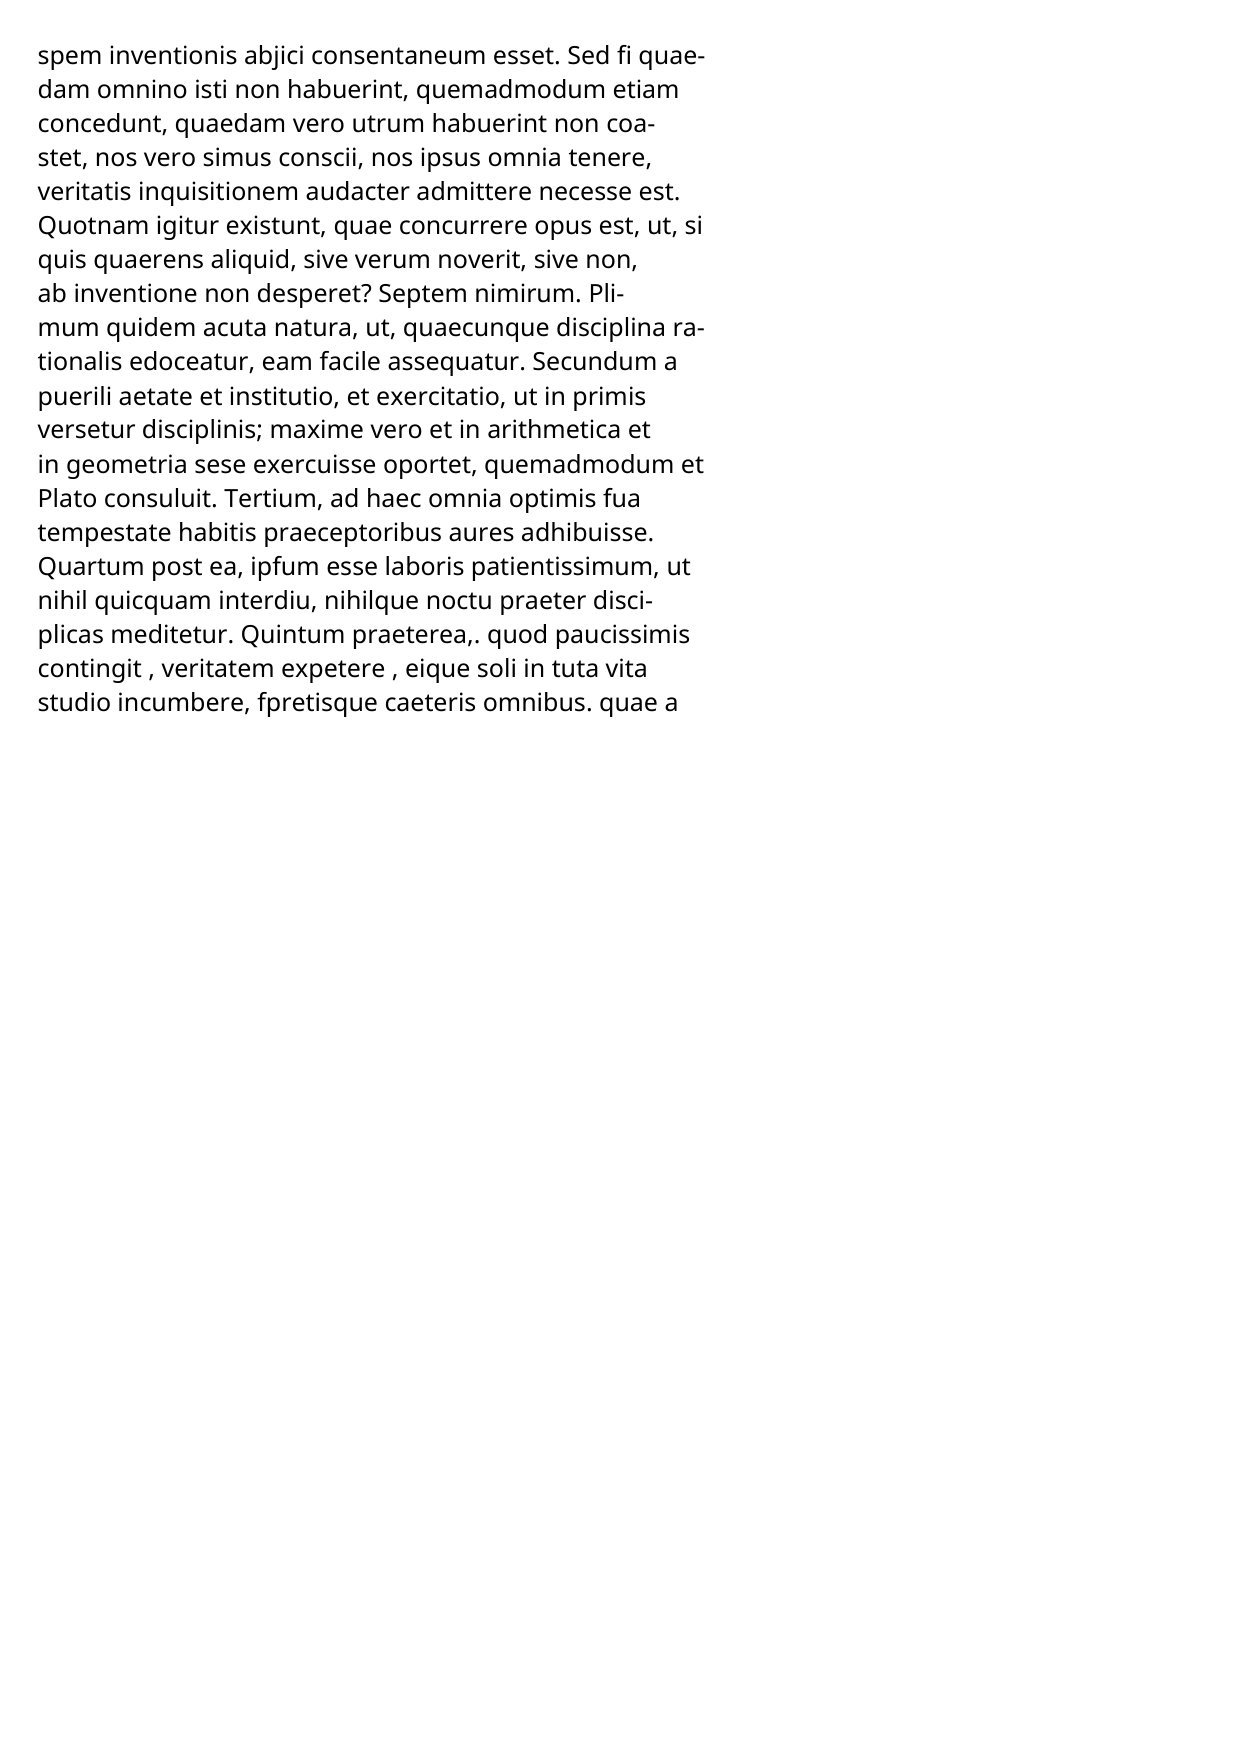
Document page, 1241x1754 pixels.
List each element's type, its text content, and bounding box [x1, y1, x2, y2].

text spem inventionis abjici consentaneum esset. Sed fi quae- dam omnino isti non habuerint, quemadmodum etiam concedunt, quaedam vero utrum habuerint non coa- stet, nos vero simus conscii, nos ipsus omnia tenere, veritatis inquisitionem audacter admittere necesse est. Quotnam igitur existunt, quae concurrere opus est, ut, si quis quaerens aliquid, sive verum noverit, sive non, ab inventione non desperet? Septem nimirum. Pli- mum quidem acuta natura, ut, quaecunque disciplina ra- tionalis edoceatur, eam facile assequatur. Secundum a puerili aetate et institutio, et exercitatio, ut in primis versetur disciplinis; maxime vero et in arithmetica et in geometria sese exercuisse oportet, quemadmodum et Plato consuluit. Tertium, ad haec omnia optimis fua tempestate habitis praeceptoribus aures adhibuisse. Quartum post ea, ipfum esse laboris patientissimum, ut nihil quicquam interdiu, nihilque noctu praeter disci- plicas meditetur. Quintum praeterea,. quod paucissimis contingit , veritatem expetere , eique soli in tuta vita studio incumbere, fpretisque caeteris omnibus. quae a [37, 37, 1203, 719]
